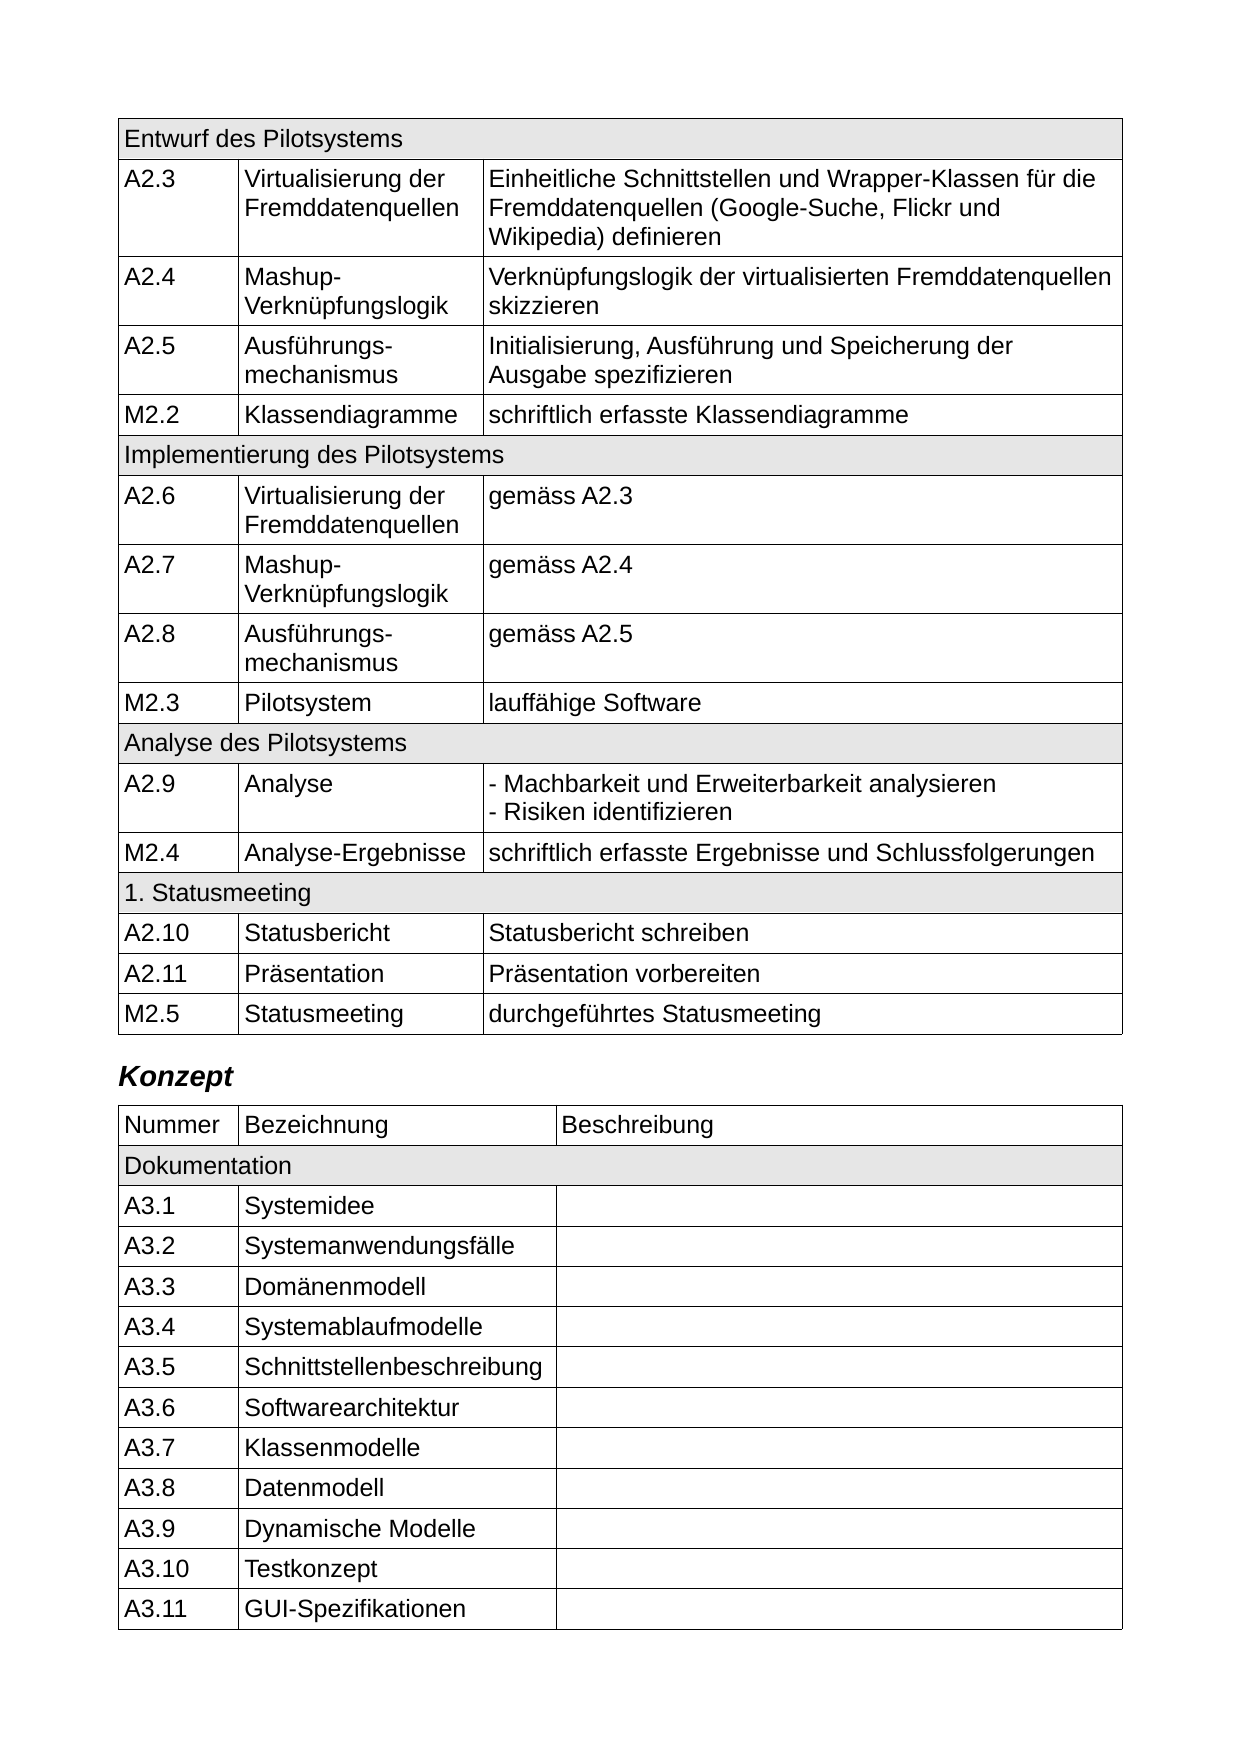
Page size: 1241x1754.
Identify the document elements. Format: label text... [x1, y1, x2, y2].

table_cell A2.8 [119, 614, 238, 682]
table_cell A3.3 [119, 1267, 238, 1306]
table_cell [557, 1469, 1122, 1508]
table_cell schriftlich erfasste Klassendiagramme [484, 395, 1122, 435]
table_cell [557, 1307, 1122, 1346]
table_cell gemäss A2.4 [484, 545, 1122, 613]
table_cell A2.10 [119, 914, 238, 953]
table_cell A3.1 [119, 1186, 238, 1226]
table_cell Datenmodell [239, 1469, 556, 1508]
table_cell A2.6 [119, 476, 238, 544]
table_cell Schnittstellenbeschreibung [239, 1347, 556, 1387]
table_cell Entwurf des Pilotsystems [119, 119, 1122, 158]
table_cell M2.5 [119, 994, 238, 1033]
table_cell [557, 1186, 1122, 1226]
table_cell Einheitliche Schnittstellen und Wrapper-Klassen für die Fremddatenquellen (Google-Suche, Flickr und Wikipedia) definieren [484, 160, 1122, 256]
table_cell Mashup-Verknüpfungslogik [239, 545, 483, 613]
table_cell gemäss A2.3 [484, 476, 1122, 544]
table_cell [557, 1347, 1122, 1387]
table_cell Dynamische Modelle [239, 1509, 556, 1548]
table_cell Virtualisierung der Fremddatenquellen [239, 476, 483, 544]
table_cell Systemanwendungsfälle [239, 1227, 556, 1266]
table_cell A2.4 [119, 257, 238, 325]
table_cell M2.3 [119, 683, 238, 722]
table_cell [557, 1227, 1122, 1266]
table_cell Analyse [239, 764, 483, 832]
table_header Nummer [119, 1106, 238, 1145]
table_cell Verknüpfungslogik der virtualisierten Fremddatenquellen skizzieren [484, 257, 1122, 325]
table_cell [557, 1388, 1122, 1427]
table_cell [557, 1549, 1122, 1588]
table_cell A3.4 [119, 1307, 238, 1346]
table_header Bezeichnung [239, 1106, 556, 1145]
table_cell A3.8 [119, 1469, 238, 1508]
table_cell [557, 1428, 1122, 1467]
table_cell - Machbarkeit und Erweiterbarkeit analysieren - Risiken identifizieren [484, 764, 1122, 832]
table_cell Statusmeeting [239, 994, 483, 1033]
table_cell Analyse-Ergebnisse [239, 833, 483, 872]
table_cell Systemidee [239, 1186, 556, 1226]
table_cell A3.2 [119, 1227, 238, 1266]
table_cell A2.3 [119, 160, 238, 256]
table_cell [557, 1267, 1122, 1306]
table_cell Initialisierung, Ausführung und Speicherung der Ausgabe spezifizieren [484, 326, 1122, 394]
table_cell Präsentation [239, 954, 483, 993]
table_cell 1. Statusmeeting [119, 873, 1122, 912]
table_cell A3.11 [119, 1589, 238, 1629]
table_cell Virtualisierung der Fremddatenquellen [239, 160, 483, 256]
table_cell Systemablaufmodelle [239, 1307, 556, 1346]
table_cell Klassendiagramme [239, 395, 483, 435]
table_cell durchgeführtes Statusmeeting [484, 994, 1122, 1033]
table_cell Ausführungs-mechanismus [239, 614, 483, 682]
table_cell schriftlich erfasste Ergebnisse und Schlussfolgerungen [484, 833, 1122, 872]
table_cell Analyse des Pilotsystems [119, 724, 1122, 763]
table_cell Klassenmodelle [239, 1428, 556, 1467]
table_cell [557, 1589, 1122, 1629]
table_cell M2.2 [119, 395, 238, 435]
table_cell Statusbericht [239, 914, 483, 953]
table_cell Implementierung des Pilotsystems [119, 436, 1122, 475]
table_cell A2.7 [119, 545, 238, 613]
table_cell A2.11 [119, 954, 238, 993]
table_cell gemäss A2.5 [484, 614, 1122, 682]
table_cell M2.4 [119, 833, 238, 872]
table_cell A2.5 [119, 326, 238, 394]
table_cell A2.9 [119, 764, 238, 832]
table_cell Softwarearchitektur [239, 1388, 556, 1427]
table_header Beschreibung [557, 1106, 1122, 1145]
table_cell Präsentation vorbereiten [484, 954, 1122, 993]
table_cell GUI-Spezifikationen [239, 1589, 556, 1629]
table_cell Domänenmodell [239, 1267, 556, 1306]
table_cell Statusbericht schreiben [484, 914, 1122, 953]
table_cell A3.9 [119, 1509, 238, 1548]
table_cell Pilotsystem [239, 683, 483, 722]
table_cell Mashup-Verknüpfungslogik [239, 257, 483, 325]
table_cell A3.5 [119, 1347, 238, 1387]
table_cell A3.6 [119, 1388, 238, 1427]
table_cell Ausführungs-mechanismus [239, 326, 483, 394]
table_cell Dokumentation [119, 1146, 1122, 1185]
table_cell [557, 1509, 1122, 1548]
table_cell lauffähige Software [484, 683, 1122, 722]
table_cell A3.7 [119, 1428, 238, 1467]
subtitle Konzept [118, 1058, 1122, 1092]
table_cell Testkonzept [239, 1549, 556, 1588]
table_cell A3.10 [119, 1549, 238, 1588]
